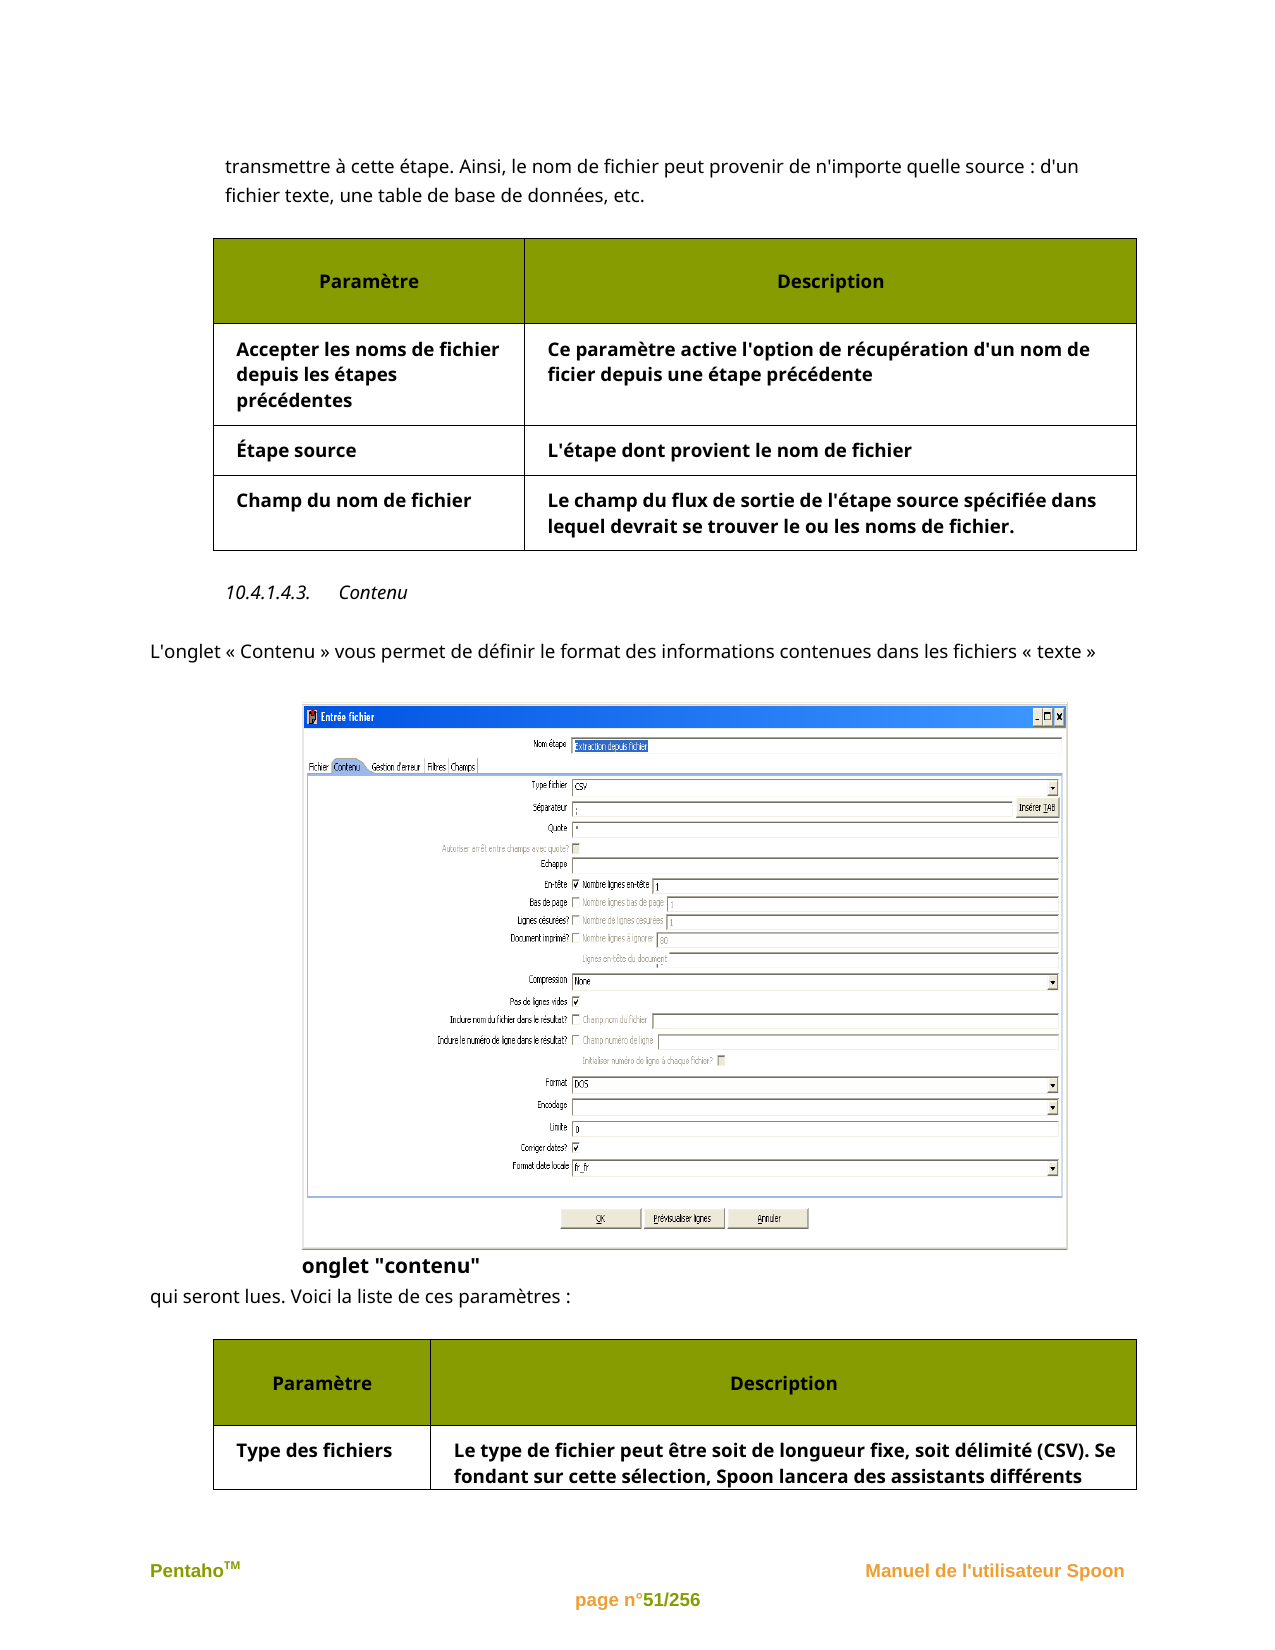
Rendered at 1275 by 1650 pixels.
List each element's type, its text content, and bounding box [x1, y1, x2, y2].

table_cell Étape source [214, 426, 524, 474]
picture [301, 702, 1068, 1250]
table_header Paramètre [214, 239, 524, 323]
table_cell Ce paramètre active l'option de récupération d'un nom de ficier depuis une étape précédente [525, 324, 1136, 424]
text transmettre à cette étape. Ainsi, le nom de fichier peut provenir de n'importe quelle source : d'un fichier texte, une table de base de données, etc. [225, 150, 1125, 208]
table_header Description [431, 1340, 1136, 1425]
table_cell Champ du nom de fichier [214, 476, 524, 550]
text L'onglet « Contenu » vous permet de définir le format des informations contenues dans les fichiers « texte » qui seront lues. Voici la liste de ces paramètres : [150, 635, 1125, 1310]
table_cell Accepter les noms de fichier depuis les étapes précédentes [214, 324, 524, 424]
table_cell Le type de fichier peut être soit de longueur fixe, soit délimité (CSV). Se fondant sur cette sélection, Spoon lancera des assistants différents [431, 1426, 1136, 1489]
table_header Paramètre [214, 1340, 430, 1425]
table_cell Type des fichiers [214, 1426, 430, 1489]
table_cell L'étape dont provient le nom de fichier [525, 426, 1136, 474]
table_cell Le champ du flux de sortie de l'étape source spécifiée dans lequel devrait se trouver le ou les noms de fichier. [525, 476, 1136, 550]
subtitle [225, 672, 994, 1281]
subtitle Contenu [225, 576, 1125, 605]
text onglet "contenu" [302, 1250, 992, 1279]
table_header Description [525, 239, 1136, 323]
